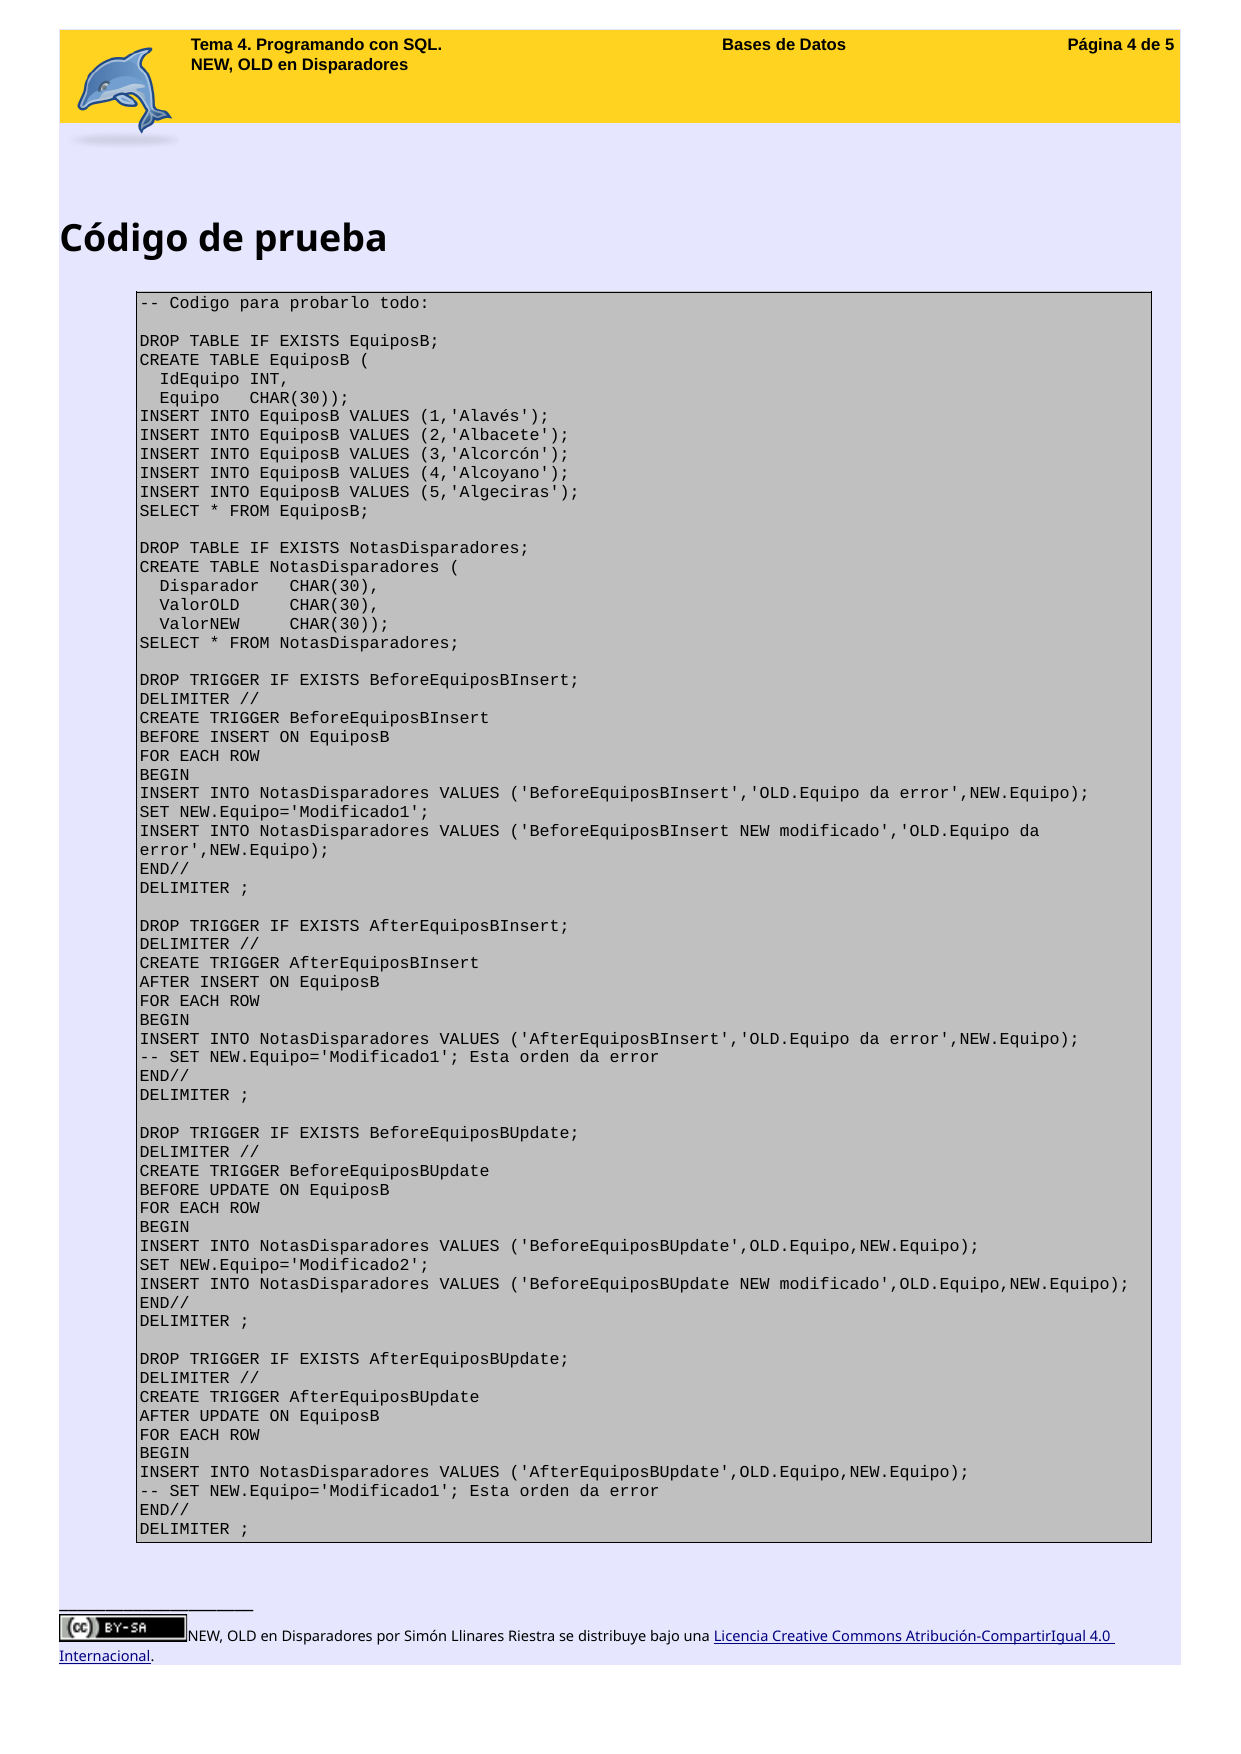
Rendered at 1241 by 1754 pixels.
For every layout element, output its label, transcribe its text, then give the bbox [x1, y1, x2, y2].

text INSERT INTO NotasDisparadores VALUES ('BeforeEquiposBUpdate',OLD.Equipo,NEW.Equipo); [137, 1234, 1151, 1253]
text SET NEW.Equipo='Modificado2'; [137, 1253, 1151, 1272]
text FOR EACH ROW [137, 1196, 1151, 1215]
text -- SET NEW.Equipo='Modificado1'; Esta orden da error [137, 1046, 1151, 1064]
text -- SET NEW.Equipo='Modificado1'; Esta orden da error [137, 1479, 1151, 1498]
text DROP TRIGGER IF EXISTS AfterEquiposBUpdate; [137, 1347, 1151, 1366]
text BEFORE INSERT ON EquiposB [137, 725, 1151, 744]
text DROP TRIGGER IF EXISTS BeforeEquiposBUpdate; [137, 1121, 1151, 1140]
text END// [137, 1064, 1151, 1083]
text INSERT INTO NotasDisparadores VALUES ('AfterEquiposBUpdate',OLD.Equipo,NEW.Equipo); [137, 1460, 1151, 1479]
text DELIMITER // [137, 1140, 1151, 1159]
text INSERT INTO EquiposB VALUES (3,'Alcorcón'); [137, 442, 1151, 461]
text BEGIN [137, 1215, 1151, 1234]
text DROP TRIGGER IF EXISTS BeforeEquiposBInsert; [137, 668, 1151, 687]
text ValorOLD CHAR(30), [137, 593, 1151, 612]
text -- Codigo para probarlo todo: [137, 293, 1151, 310]
text FOR EACH ROW [137, 989, 1151, 1008]
text FOR EACH ROW [137, 744, 1151, 763]
text INSERT INTO EquiposB VALUES (2,'Albacete'); [137, 423, 1151, 442]
text END// [137, 1291, 1151, 1309]
text BEGIN [137, 763, 1151, 782]
text CREATE TRIGGER BeforeEquiposBInsert [137, 706, 1151, 725]
text SET NEW.Equipo='Modificado1'; [137, 801, 1151, 819]
text INSERT INTO NotasDisparadores VALUES ('BeforeEquiposBUpdate NEW modificado',OLD.Equipo,NEW.Equipo); [137, 1272, 1151, 1291]
text CREATE TABLE NotasDisparadores ( [137, 555, 1151, 574]
text DROP TABLE IF EXISTS EquiposB; CREATE TABLE EquiposB ( [137, 329, 1151, 367]
text DROP TABLE IF EXISTS NotasDisparadores; [137, 537, 1151, 555]
text BEGIN [137, 1008, 1151, 1027]
text CREATE TRIGGER BeforeEquiposBUpdate [137, 1159, 1151, 1178]
text DELIMITER ; [137, 876, 1151, 895]
text INSERT INTO NotasDisparadores VALUES ('BeforeEquiposBInsert NEW modificado','OLD.Equipo da error',NEW.Equipo); [137, 819, 1151, 857]
text Disparador CHAR(30), [137, 574, 1151, 593]
text DELIMITER // [137, 1366, 1151, 1385]
text INSERT INTO NotasDisparadores VALUES ('AfterEquiposBInsert','OLD.Equipo da error',NEW.Equipo); [137, 1027, 1151, 1046]
text CREATE TRIGGER AfterEquiposBInsert [137, 951, 1151, 970]
text END// [137, 857, 1151, 876]
subtitle Código de prueba [59, 211, 1181, 262]
text CREATE TRIGGER AfterEquiposBUpdate [137, 1385, 1151, 1404]
text DELIMITER ; [137, 1517, 1151, 1542]
text INSERT INTO NotasDisparadores VALUES ('BeforeEquiposBInsert','OLD.Equipo da error',NEW.Equipo); [137, 782, 1151, 801]
text END// [137, 1498, 1151, 1517]
text DELIMITER // [137, 932, 1151, 951]
text DELIMITER ; [137, 1309, 1151, 1328]
text SELECT * FROM EquiposB; [137, 499, 1151, 518]
picture [59, 1614, 188, 1642]
text INSERT INTO EquiposB VALUES (5,'Algeciras'); [137, 480, 1151, 499]
text BEGIN [137, 1442, 1151, 1460]
text DELIMITER ; [137, 1083, 1151, 1102]
picture [65, 35, 179, 149]
text DELIMITER // [137, 687, 1151, 706]
text AFTER UPDATE ON EquiposB [137, 1404, 1151, 1423]
text BEFORE UPDATE ON EquiposB [137, 1178, 1151, 1196]
text IdEquipo INT, Equipo CHAR(30)); INSERT INTO EquiposB VALUES (1,'Alavés'); [137, 367, 1151, 423]
text INSERT INTO EquiposB VALUES (4,'Alcoyano'); [137, 461, 1151, 480]
text FOR EACH ROW [137, 1423, 1151, 1442]
text DROP TRIGGER IF EXISTS AfterEquiposBInsert; [137, 914, 1151, 932]
text AFTER INSERT ON EquiposB [137, 970, 1151, 989]
text SELECT * FROM NotasDisparadores; [137, 631, 1151, 650]
text ValorNEW CHAR(30)); [137, 612, 1151, 631]
